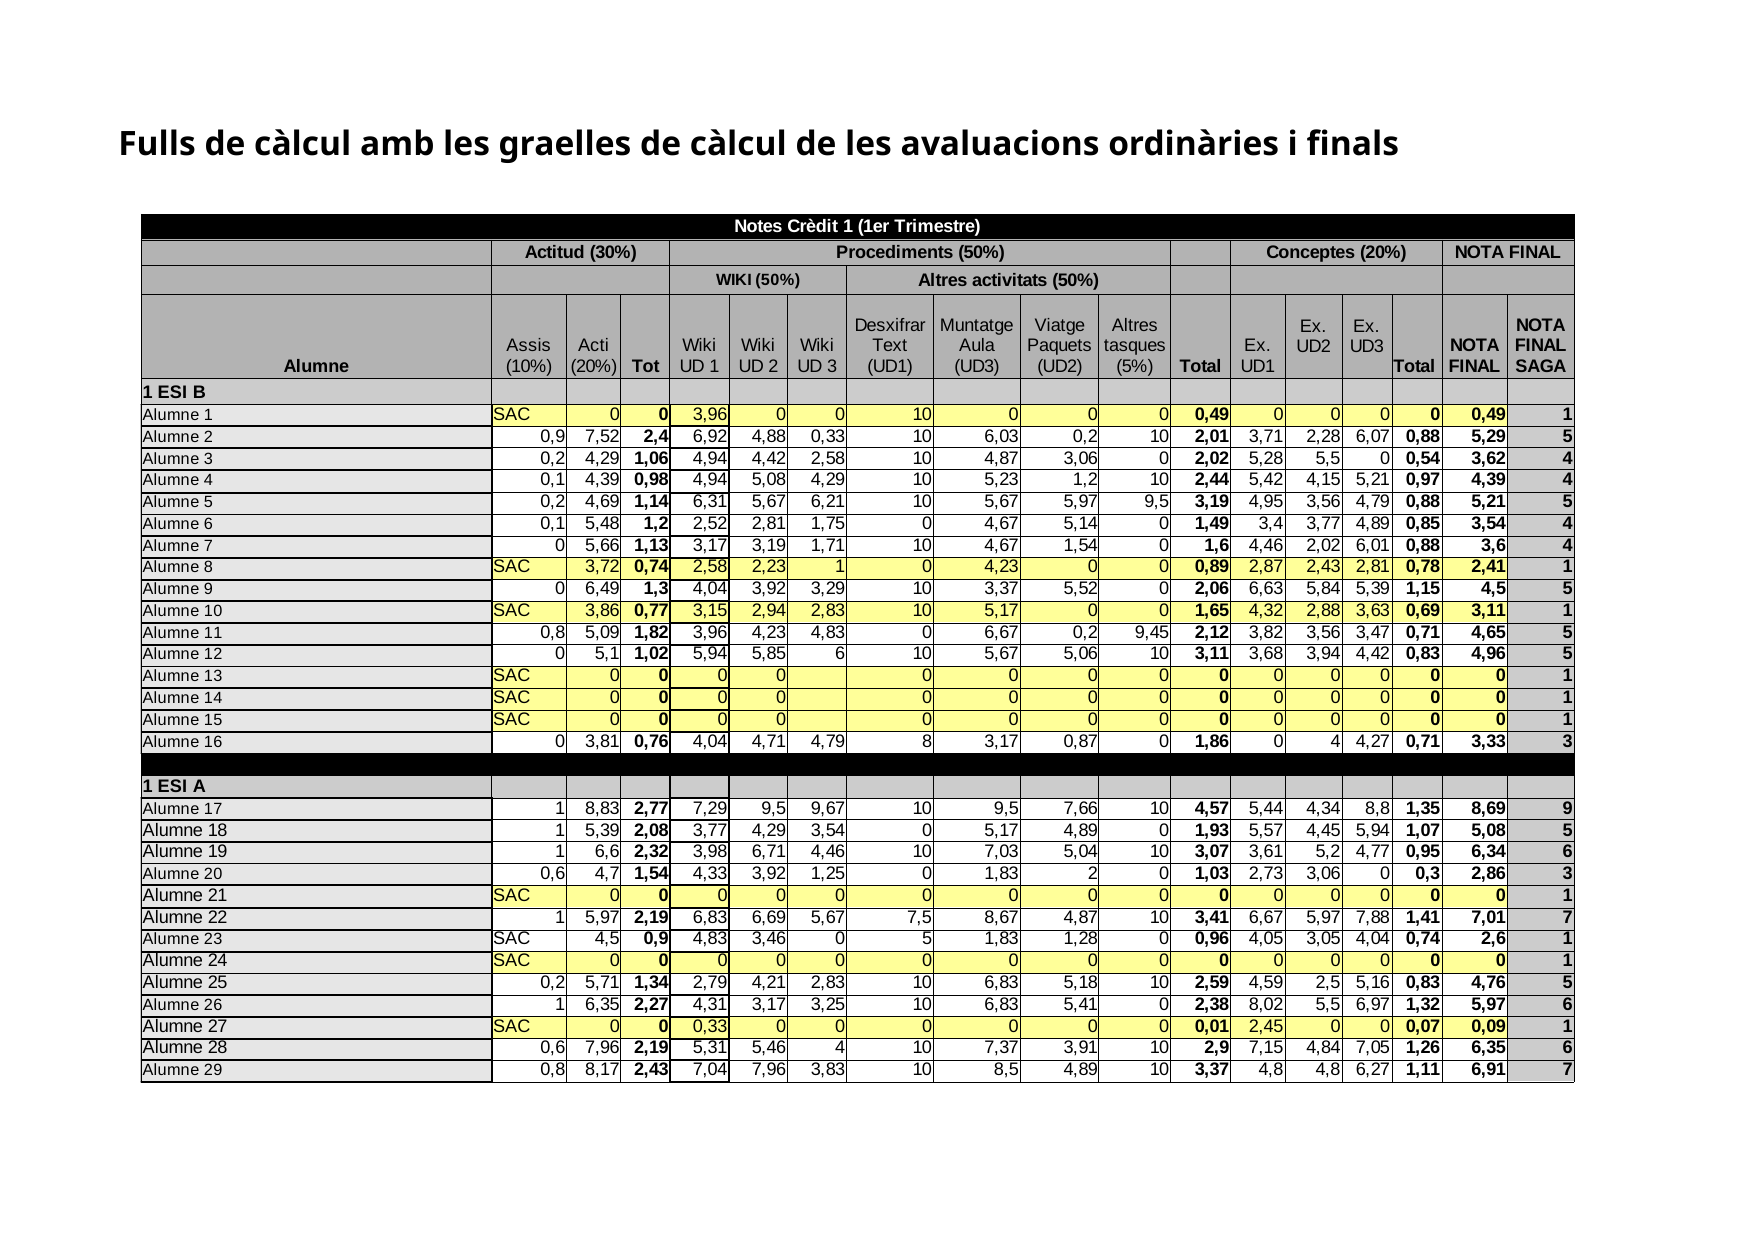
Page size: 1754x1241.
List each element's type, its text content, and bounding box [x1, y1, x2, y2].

subtitle Fulls de càlcul amb les graelles de càlcul de les avaluacions ordinàries i finals [118, 119, 1636, 165]
